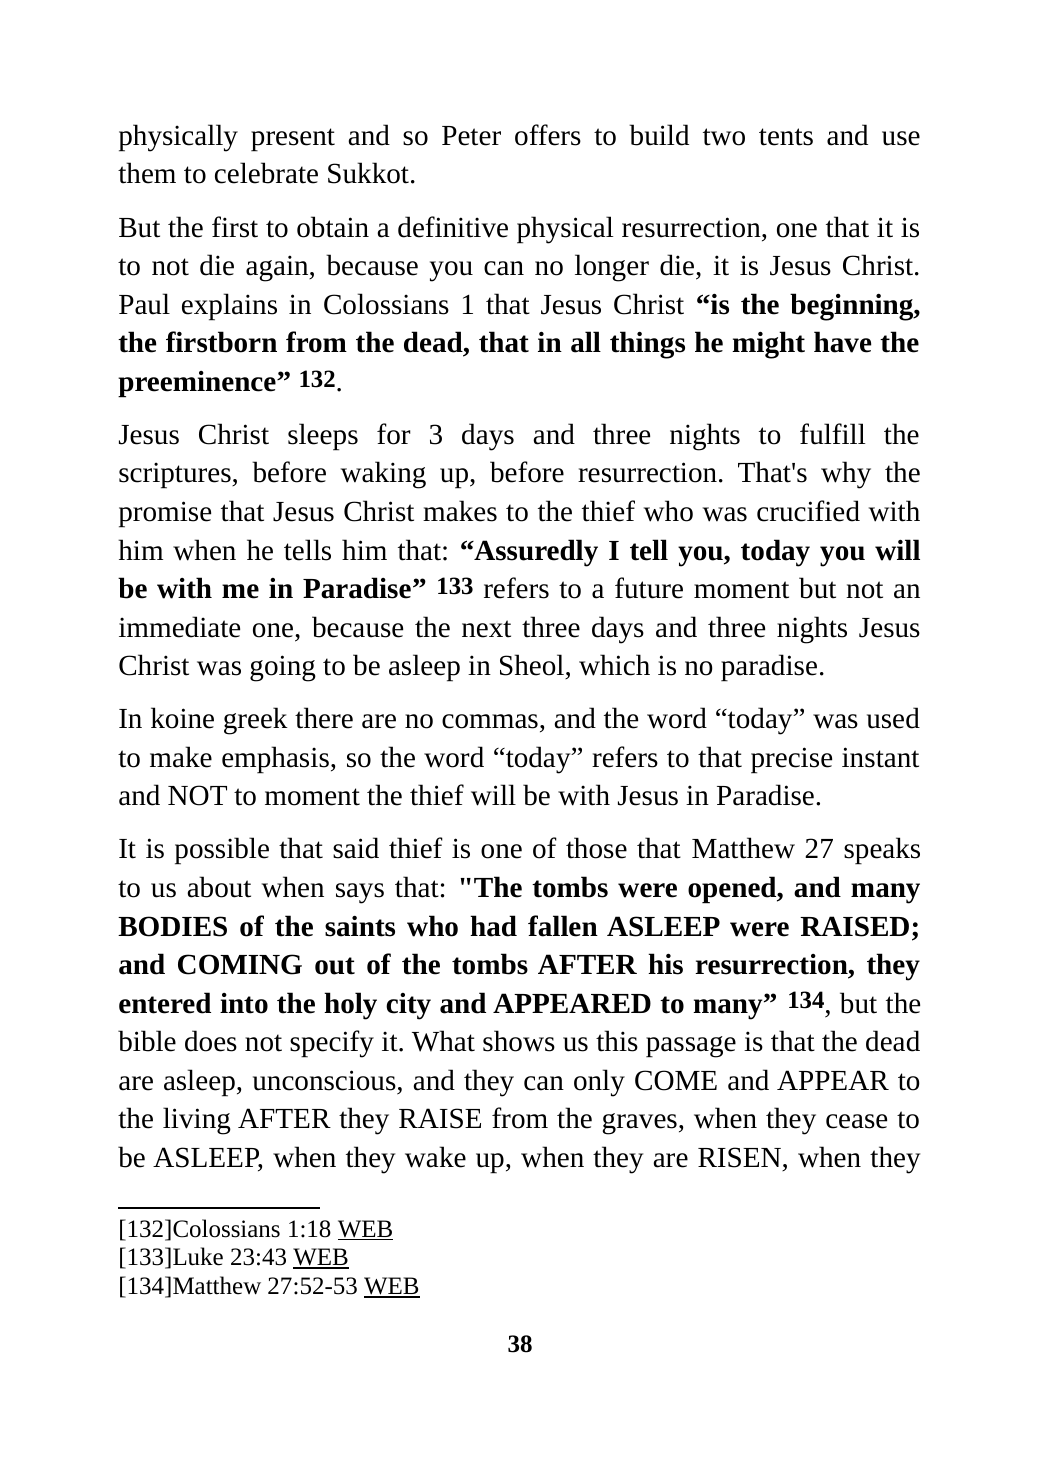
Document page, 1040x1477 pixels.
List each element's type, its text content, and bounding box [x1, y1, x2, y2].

text It is possible that said thief is one of those that Matthew 27 speaks to us about when says that: "The tombs were opened, and many BODIES of the saints who had fallen ASLEEP were RAISED; and COMING out of the tombs AFTER his resurrection, they entered into the holy city and APPEARED to many” , but the bible does not specify it. What shows us this passage is that the dead are asleep, unconscious, and they can only COME and APPEAR to the living AFTER they RAISE from the graves, when they cease to be ASLEEP, when they wake up, when they are RISEN, when they [118, 832, 921, 1173]
text Colossians 1:18 WEB [118, 1214, 921, 1242]
text Jesus Christ sleeps for 3 days and three nights to fulfill the scriptures, before waking up, before resurrection. That's why the promise that Jesus Christ makes to the thief who was crucified with him when he tells him that: “Assuredly I tell you, today you will be with me in Paradise” refers to a future moment but not an immediate one, because the next three days and three nights Jesus Christ was going to be asleep in Sheol, which is no paradise. [118, 417, 921, 682]
text Luke 23:43 WEB [118, 1242, 921, 1271]
text Matthew 27:52-53 WEB [118, 1271, 921, 1300]
text But the first to obtain a definitive physical resurrection, one that it is to not die again, because you can no longer die, it is Jesus Christ. Paul explains in Colossians 1 that Jesus Christ “is the beginning, the firstborn from the dead, that in all things he might have the preeminence” . [118, 210, 921, 397]
text In koine greek there are no commas, and the word “today” was used to make emphasis, so the word “today” refers to that precise instant and NOT to moment the thief will be with Jesus in Paradise. [118, 701, 921, 812]
text physically present and so Peter offers to build two tents and use them to celebrate Sukkot. [118, 118, 921, 190]
